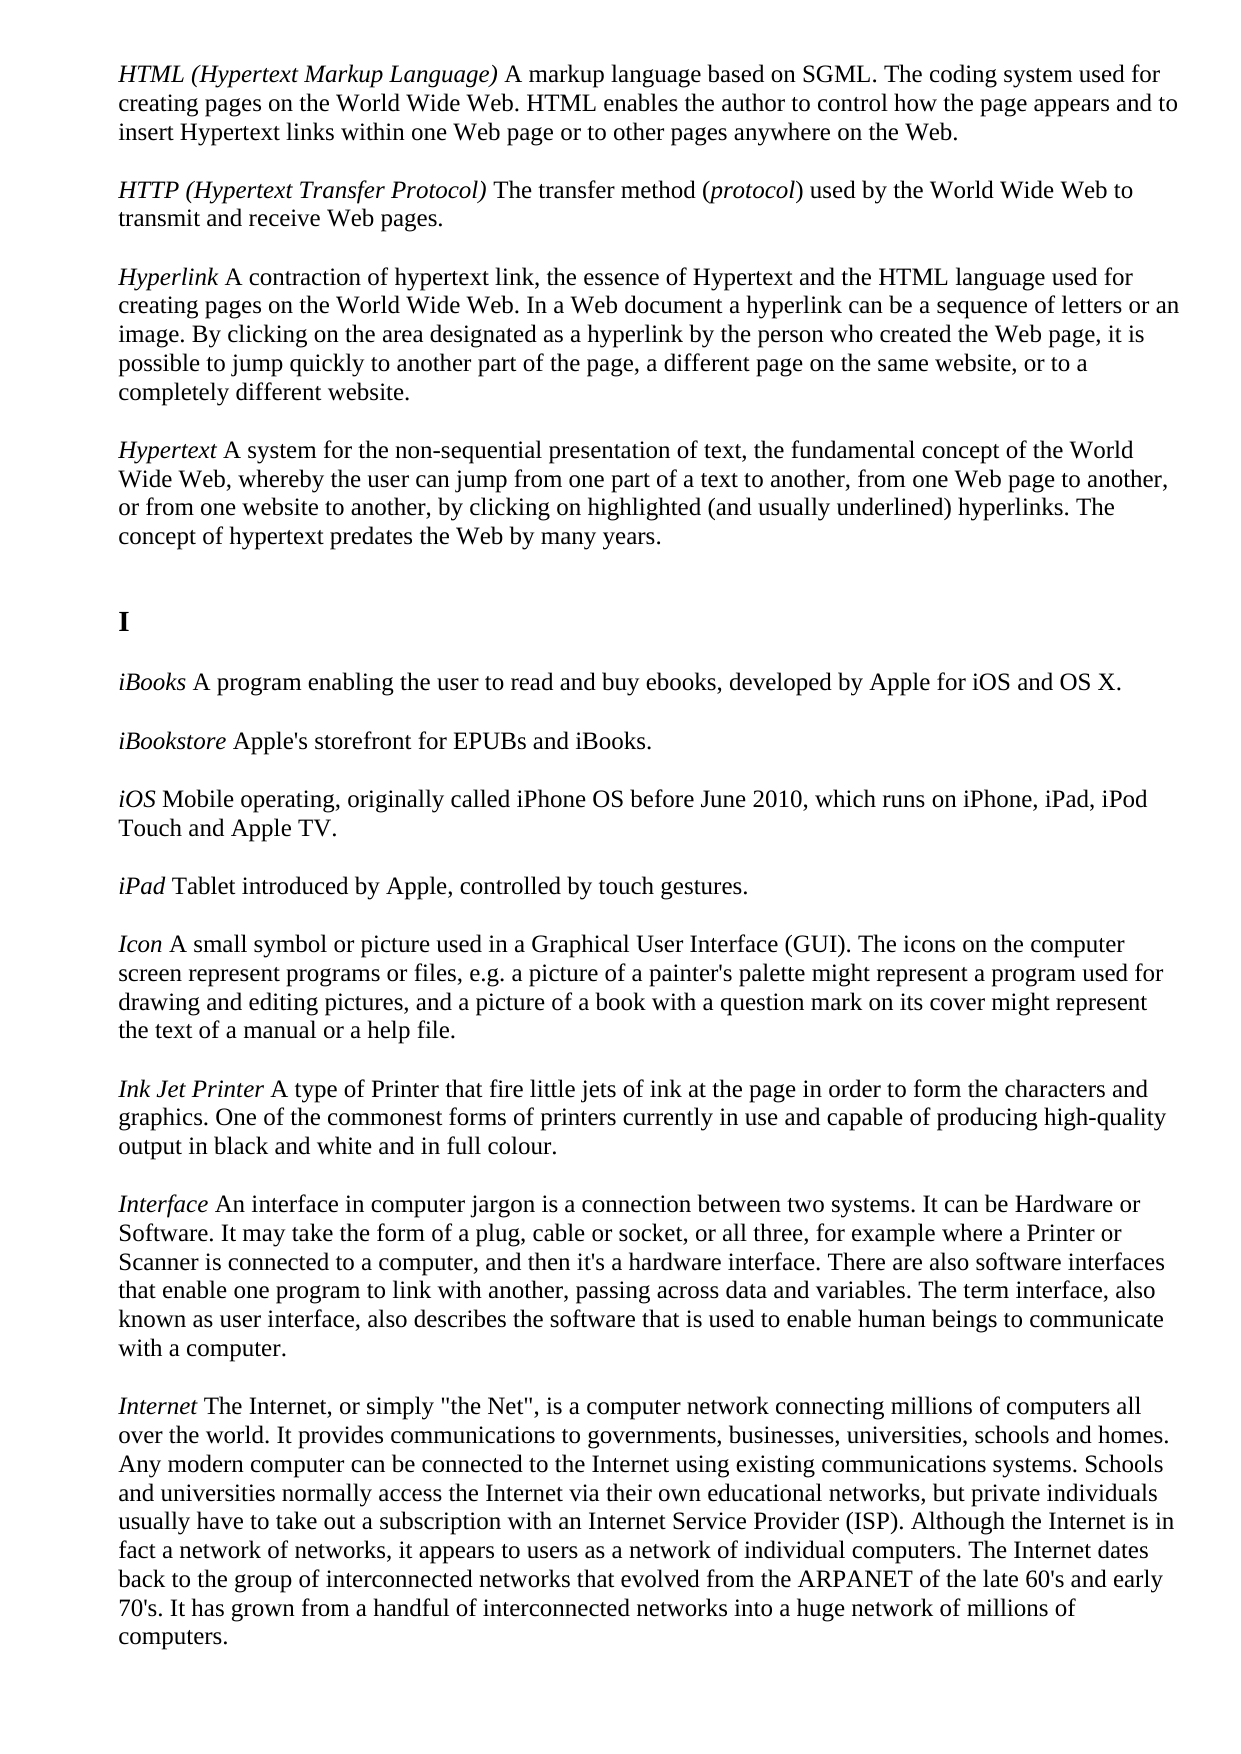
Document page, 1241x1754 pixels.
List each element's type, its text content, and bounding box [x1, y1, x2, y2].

text HTML (Hypertext Markup Language) A markup language based on SGML. The coding system used for creating pages on the World Wide Web. HTML enables the author to control how the page appears and to insert Hypertext links within one Web page or to other pages anywhere on the Web. [118, 59, 1181, 145]
text Hyperlink A contraction of hypertext link, the essence of Hypertext and the HTML language used for creating pages on the World Wide Web. In a Web document a hyperlink can be a sequence of letters or an image. By clicking on the area designated as a hyperlink by the person who created the Web page, it is possible to jump quickly to another part of the page, a different page on the same website, or to a completely different website. [118, 262, 1181, 406]
text iPad Tablet introduced by Apple, controlled by touch gestures. [118, 871, 1181, 900]
text iOS Mobile operating, originally called iPhone OS before June 2010, which runs on iPhone, iPad, iPod Touch and Apple TV. [118, 784, 1181, 841]
text Interface An interface in computer jargon is a connection between two systems. It can be Hardware or Software. It may take the form of a plug, cable or socket, or all three, for example where a Printer or Scanner is connected to a computer, and then it's a hardware interface. There are also software interfaces that enable one program to link with another, passing across data and variables. The term interface, also known as user interface, also describes the software that is used to enable human beings to communicate with a computer. [118, 1189, 1181, 1362]
text Icon A small symbol or picture used in a Graphical User Interface (GUI). The icons on the computer screen represent programs or files, e.g. a picture of a painter's palette might represent a program used for drawing and editing pictures, and a picture of a book with a question mark on its cover might represent the text of a manual or a help file. [118, 929, 1181, 1044]
text iBookstore Apple's storefront for EPUBs and iBooks. [118, 726, 1181, 754]
text iBooks A program enabling the user to read and buy ebooks, developed by Apple for iOS and OS X. [118, 667, 1181, 696]
subtitle I [118, 604, 1181, 638]
text Hypertext A system for the non-sequential presentation of text, the fundamental concept of the World Wide Web, whereby the user can jump from one part of a text to another, from one Web page to another, or from one website to another, by clicking on highlighted (and usually underlined) hyperlinks. The concept of hypertext predates the Web by many years. [118, 435, 1181, 550]
text Ink Jet Printer A type of Printer that fire little jets of ink at the page in order to form the characters and graphics. One of the commonest forms of printers currently in use and capable of producing high-quality output in black and white and in full colour. [118, 1074, 1181, 1160]
text Internet The Internet, or simply "the Net", is a computer network connecting millions of computers all over the world. It provides communications to governments, businesses, universities, schools and homes. Any modern computer can be connected to the Internet using existing communications systems. Schools and universities normally access the Internet via their own educational networks, but private individuals usually have to take out a subscription with an Internet Service Provider (ISP). Although the Internet is in fact a network of networks, it appears to users as a network of individual computers. The Internet dates back to the group of interconnected networks that evolved from the ARPANET of the late 60's and early 70's. It has grown from a handful of interconnected networks into a huge network of millions of computers. [118, 1391, 1181, 1650]
text HTTP (Hypertext Transfer Protocol) The transfer method (protocol) used by the World Wide Web to transmit and receive Web pages. [118, 175, 1181, 232]
